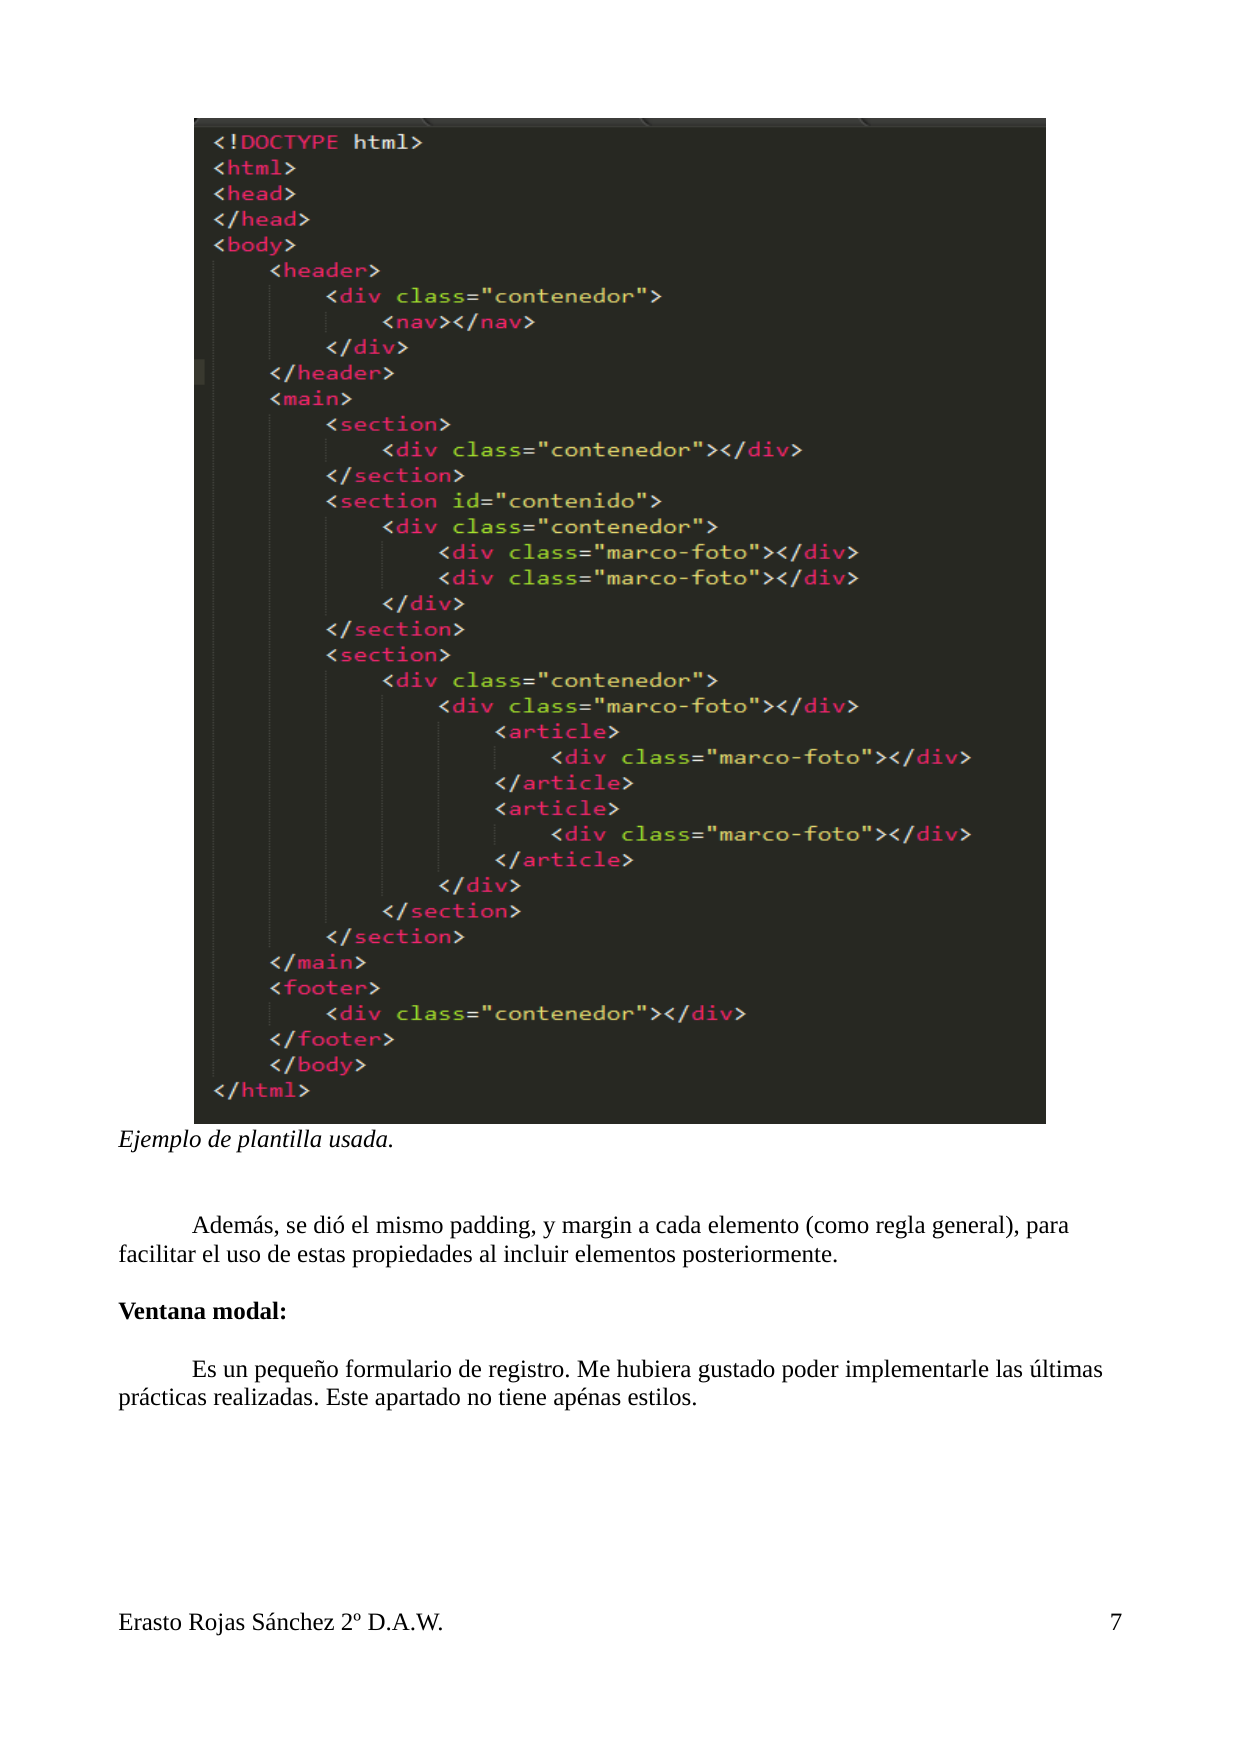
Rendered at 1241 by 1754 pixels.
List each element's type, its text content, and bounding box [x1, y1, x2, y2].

text Además, se dió el mismo padding, y margin a cada elemento (como regla general), para facilitar el uso de estas propiedades al incluir elementos posteriormente. [118, 1210, 1122, 1267]
text Es un pequeño formulario de registro. Me hubiera gustado poder implementarle las últimas prácticas realizadas. Este apartado no tiene apénas estilos. [118, 1354, 1122, 1411]
picture [194, 118, 1046, 1124]
text Ejemplo de plantilla usada. [118, 118, 1122, 1152]
text Ventana modal: [118, 1296, 1122, 1325]
